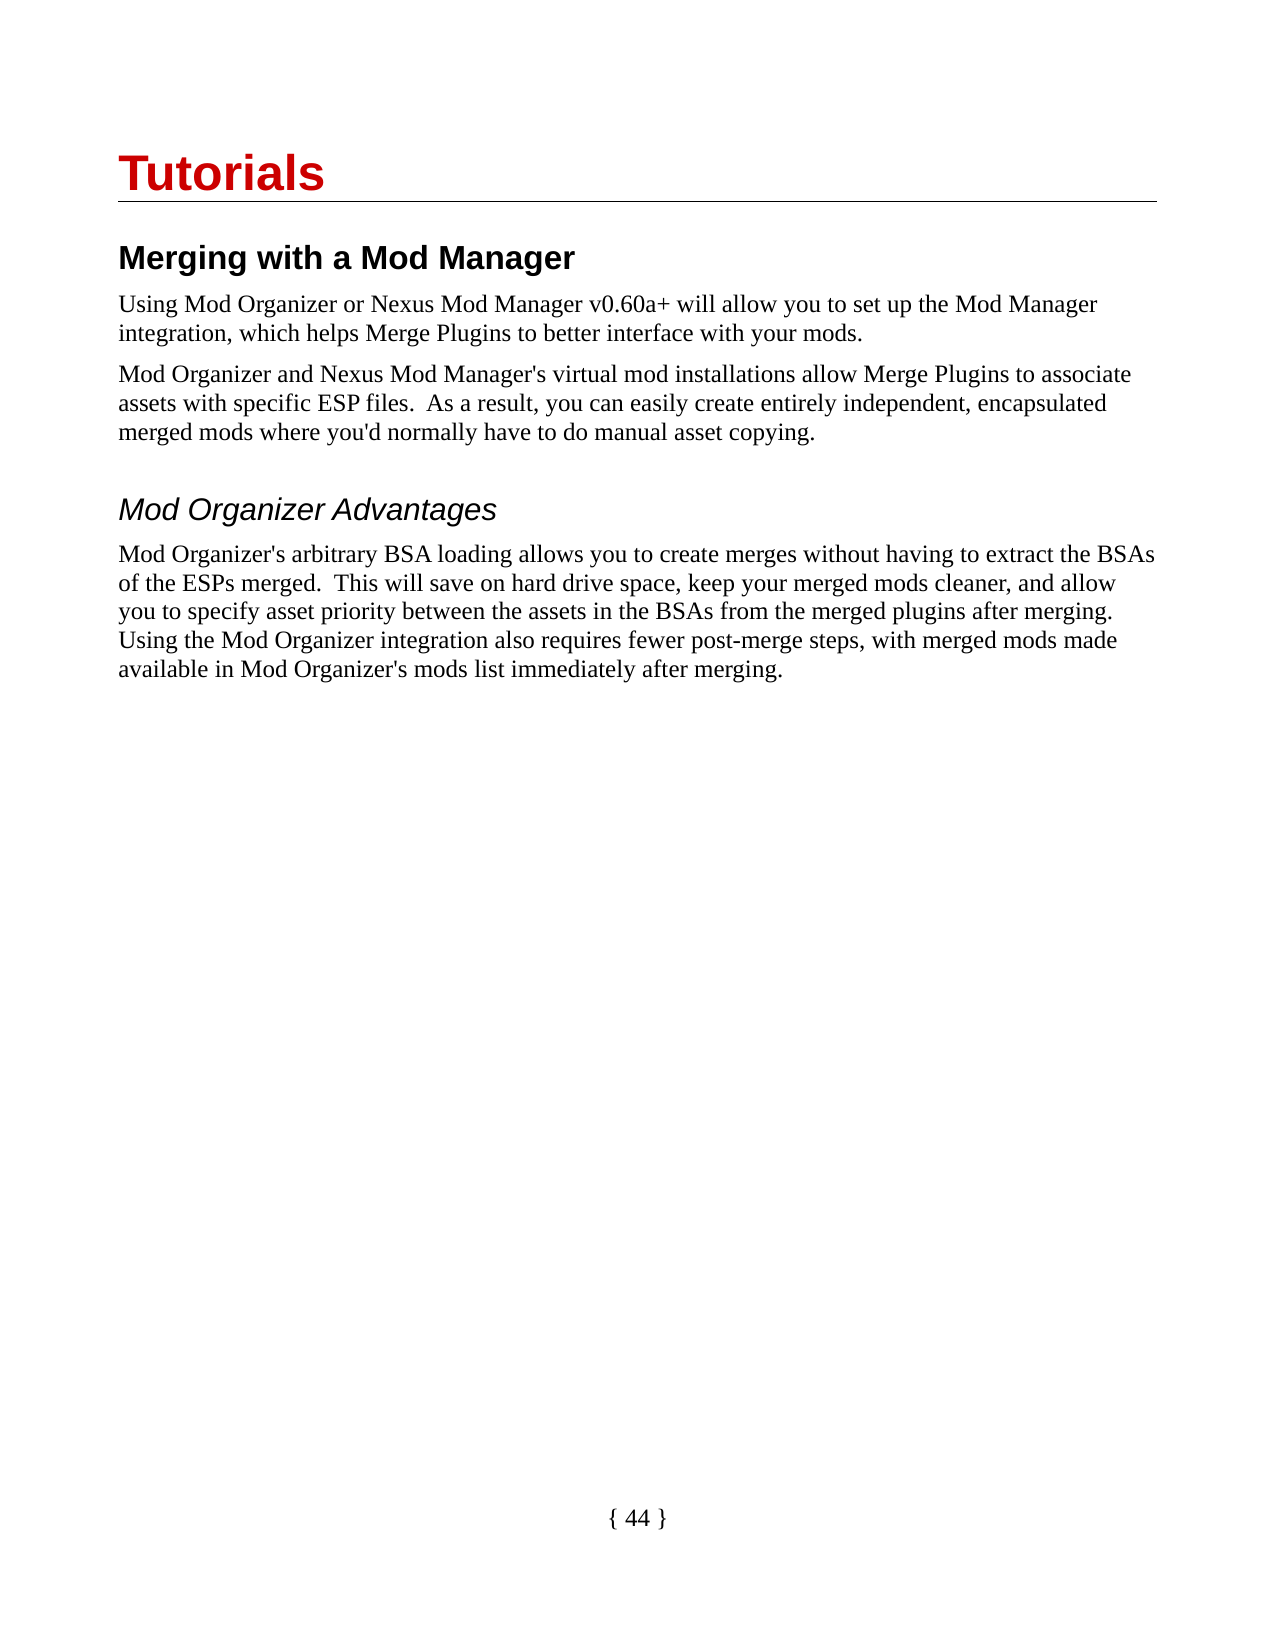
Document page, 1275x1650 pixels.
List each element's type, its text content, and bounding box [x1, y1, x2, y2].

text Mod Organizer's arbitrary BSA loading allows you to create merges without having to extract the BSAs of the ESPs merged. This will save on hard drive space, keep your merged mods cleaner, and allow you to specify asset priority between the assets in the BSAs from the merged plugins after merging. Using the Mod Organizer integration also requires fewer post-merge steps, with merged mods made available in Mod Organizer's mods list immediately after merging. [118, 539, 1157, 683]
subtitle Mod Organizer Advantages [118, 491, 1157, 527]
subtitle Merging with a Mod Manager [118, 238, 1157, 277]
subtitle Tutorials [118, 143, 1157, 201]
text Mod Organizer and Nexus Mod Manager's virtual mod installations allow Merge Plugins to associate assets with specific ESP files. As a result, you can easily create entirely independent, encapsulated merged mods where you'd normally have to do manual asset copying. [118, 359, 1157, 445]
text Using Mod Organizer or Nexus Mod Manager v0.60a+ will allow you to set up the Mod Manager integration, which helps Merge Plugins to better interface with your mods. [118, 289, 1157, 347]
